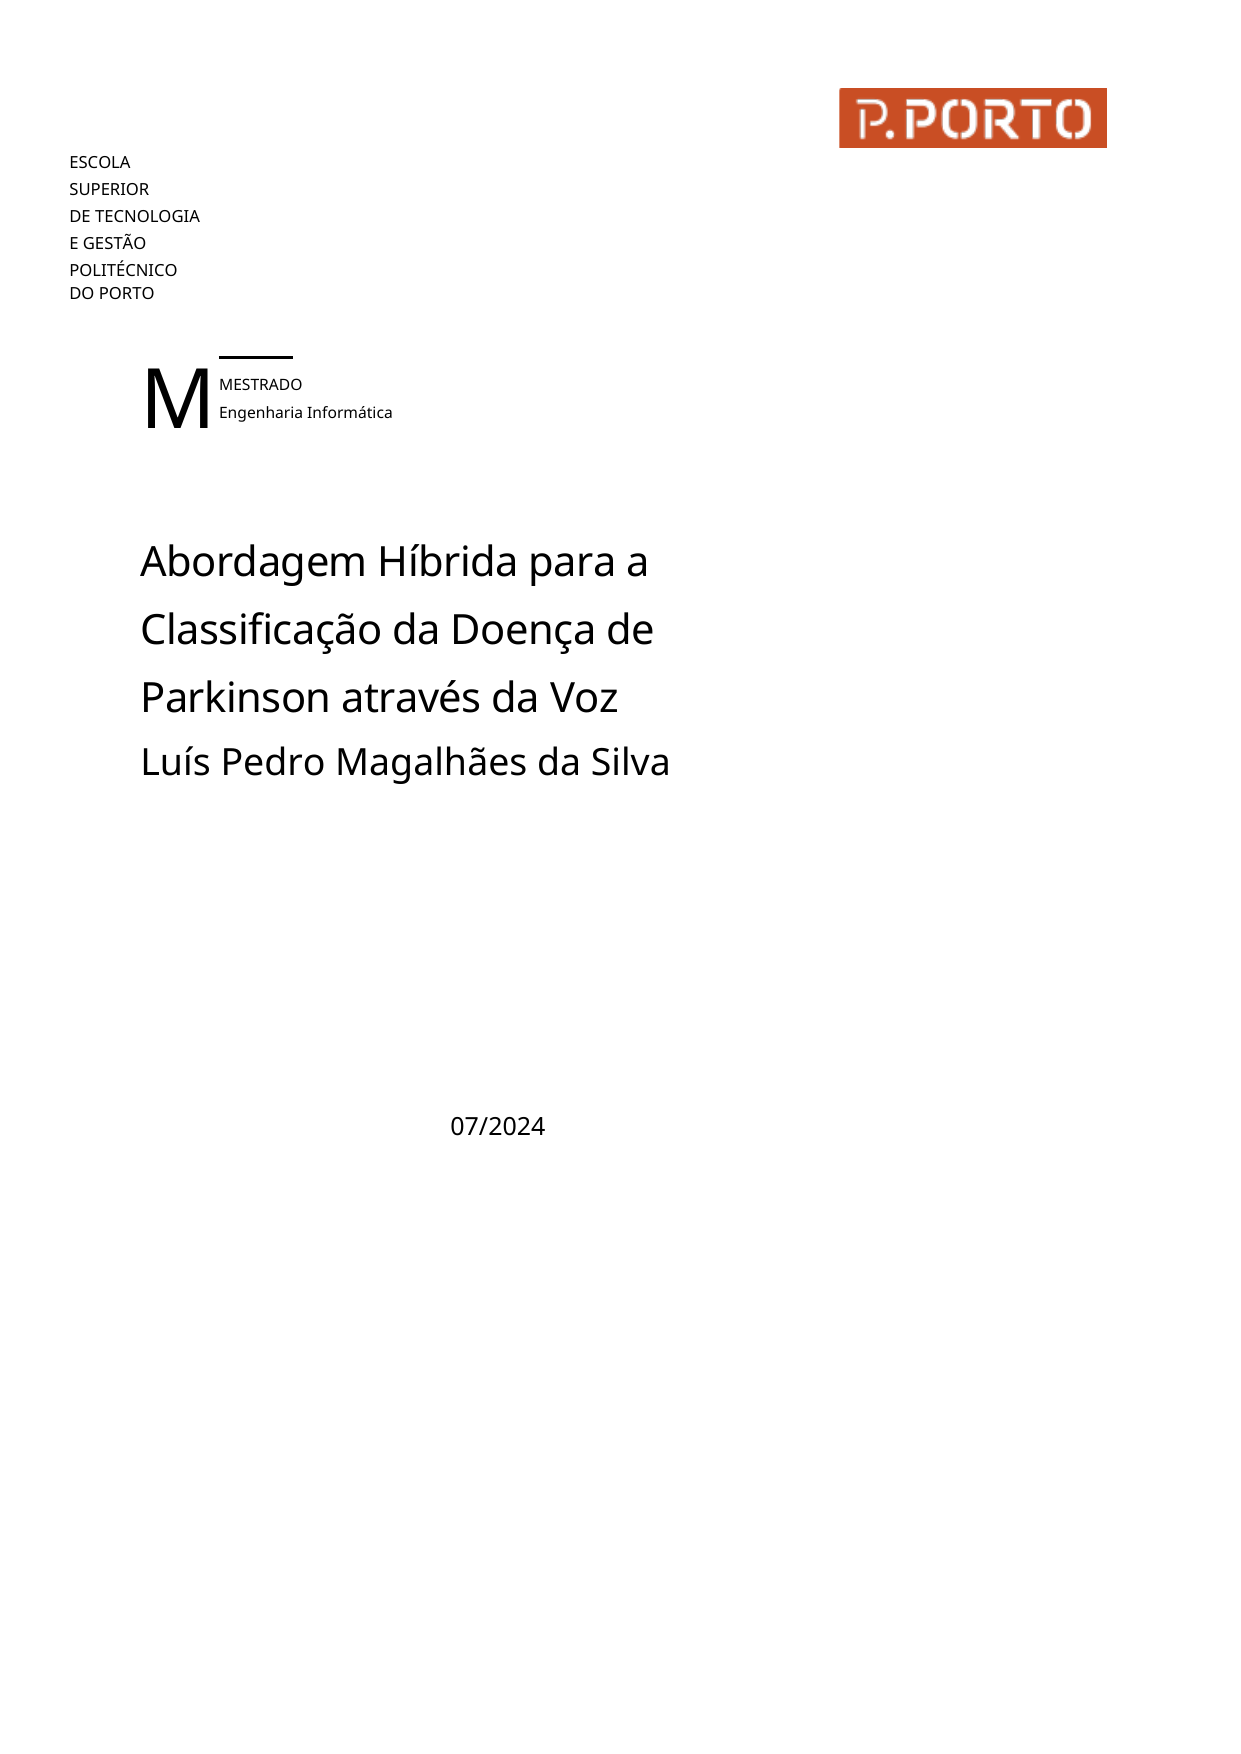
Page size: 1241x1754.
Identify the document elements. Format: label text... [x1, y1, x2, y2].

table_cell Abordagem Híbrida para a Classificação da Doença de Parkinson através da Voz Luís Pedro Magalhães da Silva 07/2024 [140, 531, 818, 1178]
table_cell MESTRADO Engenharia Informática [219, 372, 818, 531]
table_cell [293, 340, 1240, 356]
table_cell [818, 356, 1240, 531]
table_cell [1, 340, 140, 531]
table_header [69, 0, 94, 141]
table_cell [1, 141, 69, 339]
table_cell [1, 531, 140, 1178]
table_header [943, 100, 956, 137]
table_header [818, 0, 1240, 141]
table_header [1076, 100, 1090, 137]
table_cell [219, 356, 818, 371]
table_header [1057, 100, 1071, 137]
table_header [1, 0, 69, 141]
table_header [986, 110, 991, 137]
table_header [1033, 110, 1038, 137]
table_cell [818, 141, 1240, 339]
table_header [907, 110, 912, 137]
table_cell Escola superior de tecnologia e gestão POLITÉCNICO DO PORTO [69, 141, 818, 339]
table_header [907, 100, 934, 125]
table_header [1022, 100, 1051, 104]
table_header [986, 100, 1016, 137]
table_cell [219, 340, 293, 356]
table_cell [818, 531, 1240, 1178]
table_cell M [140, 340, 219, 531]
table_header [94, 0, 818, 141]
table_header [962, 100, 975, 137]
